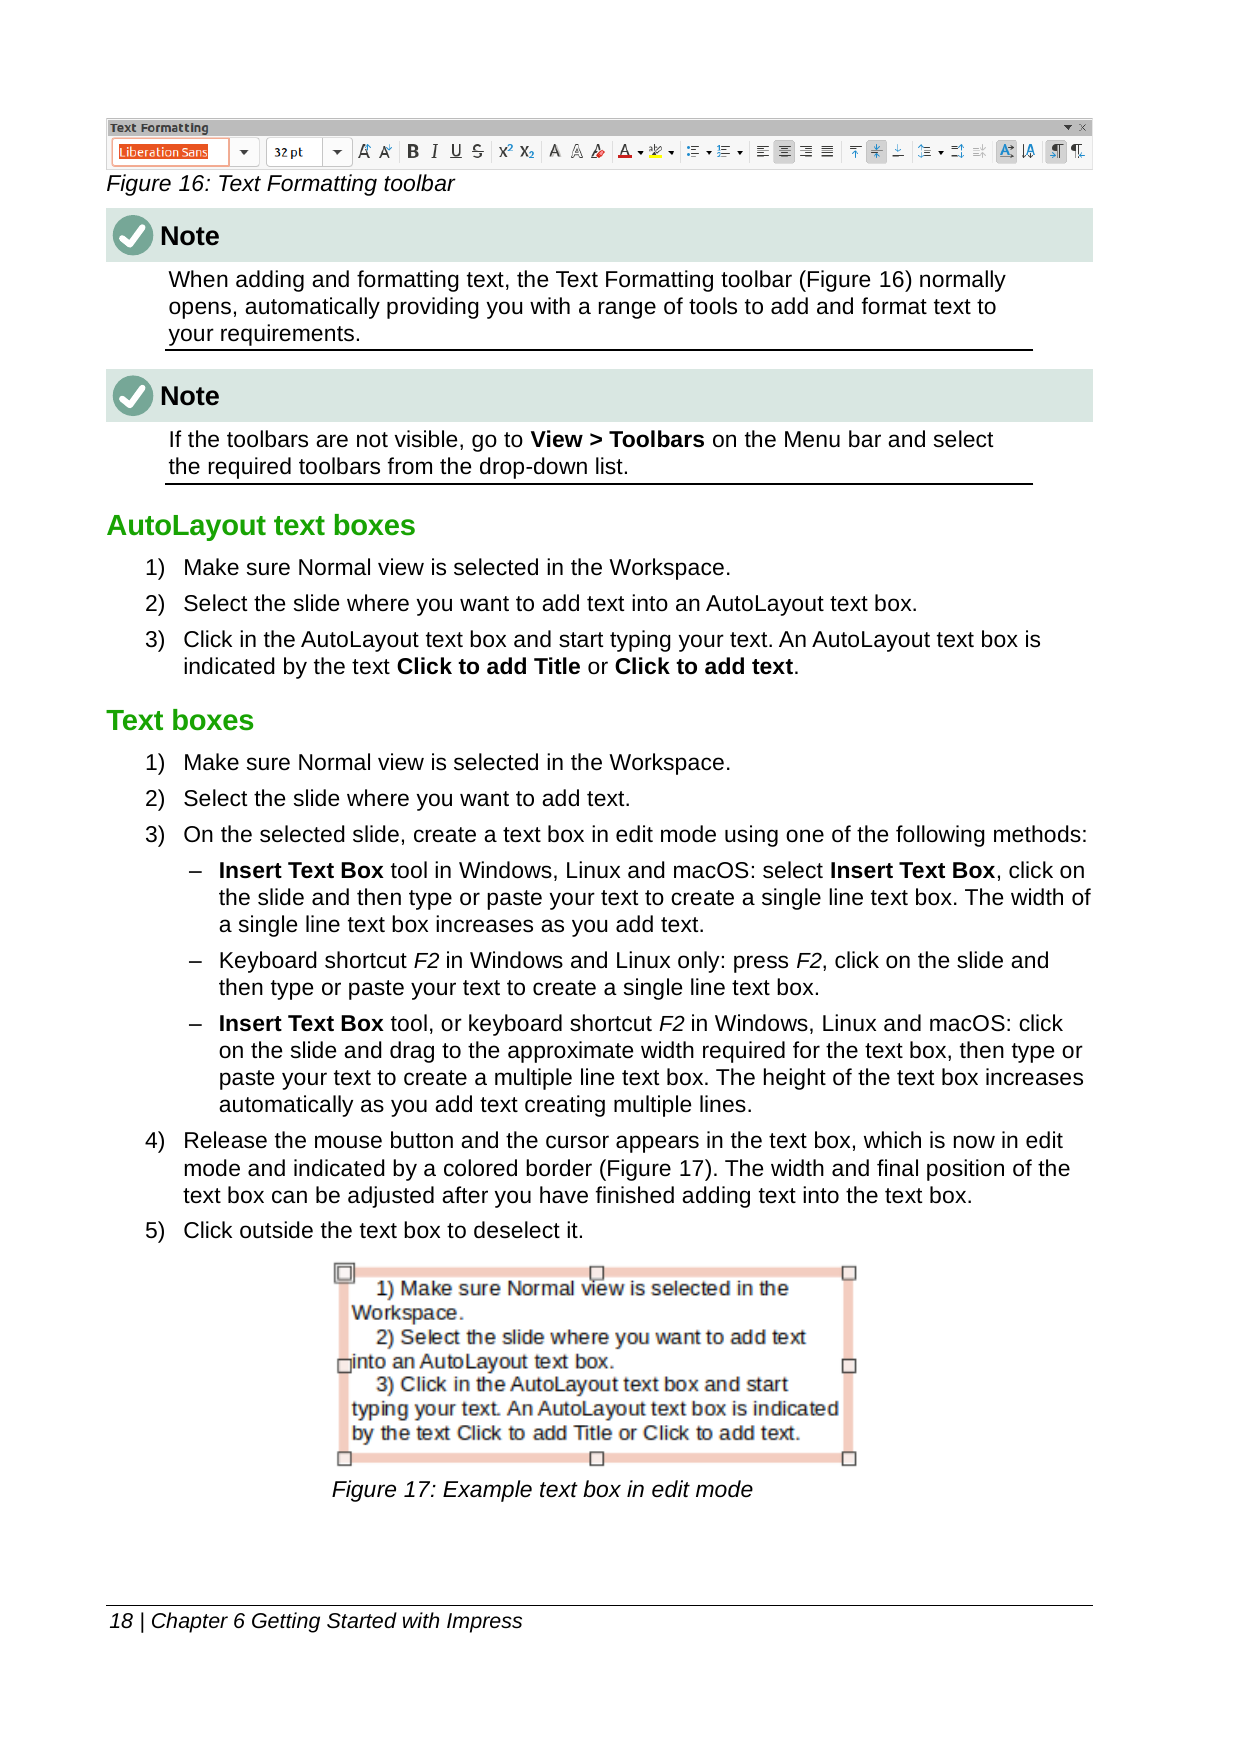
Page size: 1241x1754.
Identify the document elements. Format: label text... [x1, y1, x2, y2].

text When adding and formatting text, the Text Formatting toolbar (Figure 16) normally opens, automatically providing you with a range of tools to add and format text to your requirements. [165, 262, 1033, 349]
list On the selected slide, create a text box in edit mode using one of the following methods: [165, 821, 1093, 848]
list Click in the AutoLayout text box and start typing your text. An AutoLayout text box is indicated by the text Click to add Title or Click to add text. [165, 626, 1093, 680]
list Insert Text Box tool, or keyboard shortcut F2 in Windows, Linux and macOS: click on the slide and drag to the approximate width required for the text box, then type or paste your text to create a multiple line text box. The height of the text box increases automatically as you add text creating multiple lines. [189, 1009, 1093, 1118]
list Select the slide where you want to add text. [165, 784, 1093, 812]
list Click outside the text box to deselect it. [165, 1217, 1093, 1244]
subtitle Note [106, 208, 1093, 262]
subtitle AutoLayout text boxes [106, 508, 1093, 542]
list Release the mouse button and the cursor appears in the text box, which is now in edit mode and indicated by a colored border (Figure 17). The width and final position of the text box can be adjusted after you have finished adding text into the text box. [165, 1127, 1093, 1208]
picture [106, 118, 1093, 170]
list Select the slide where you want to add text into an AutoLayout text box. [165, 589, 1093, 617]
subtitle Text boxes [106, 703, 1093, 737]
list Make sure Normal view is selected in the Workspace. [165, 749, 1093, 776]
text Figure 16: Text Formatting toolbar [106, 170, 1093, 196]
text If the toolbars are not visible, go to View > Toolbars on the Menu bar and select the required toolbars from the drop-down list. [165, 422, 1033, 483]
picture [331, 1256, 868, 1476]
list Make sure Normal view is selected in the Workspace. [165, 554, 1093, 581]
text Figure 17: Example text box in edit mode [332, 1476, 867, 1502]
list Insert Text Box tool in Windows, Linux and macOS: select Insert Text Box, click on the slide and then type or paste your text to create a single line text box. The width of a single line text box increases as you add text. [189, 856, 1093, 938]
list Keyboard shortcut F2 in Windows and Linux only: press F2, click on the slide and then type or paste your text to create a single line text box. [189, 947, 1093, 1001]
subtitle Note [106, 369, 1093, 422]
